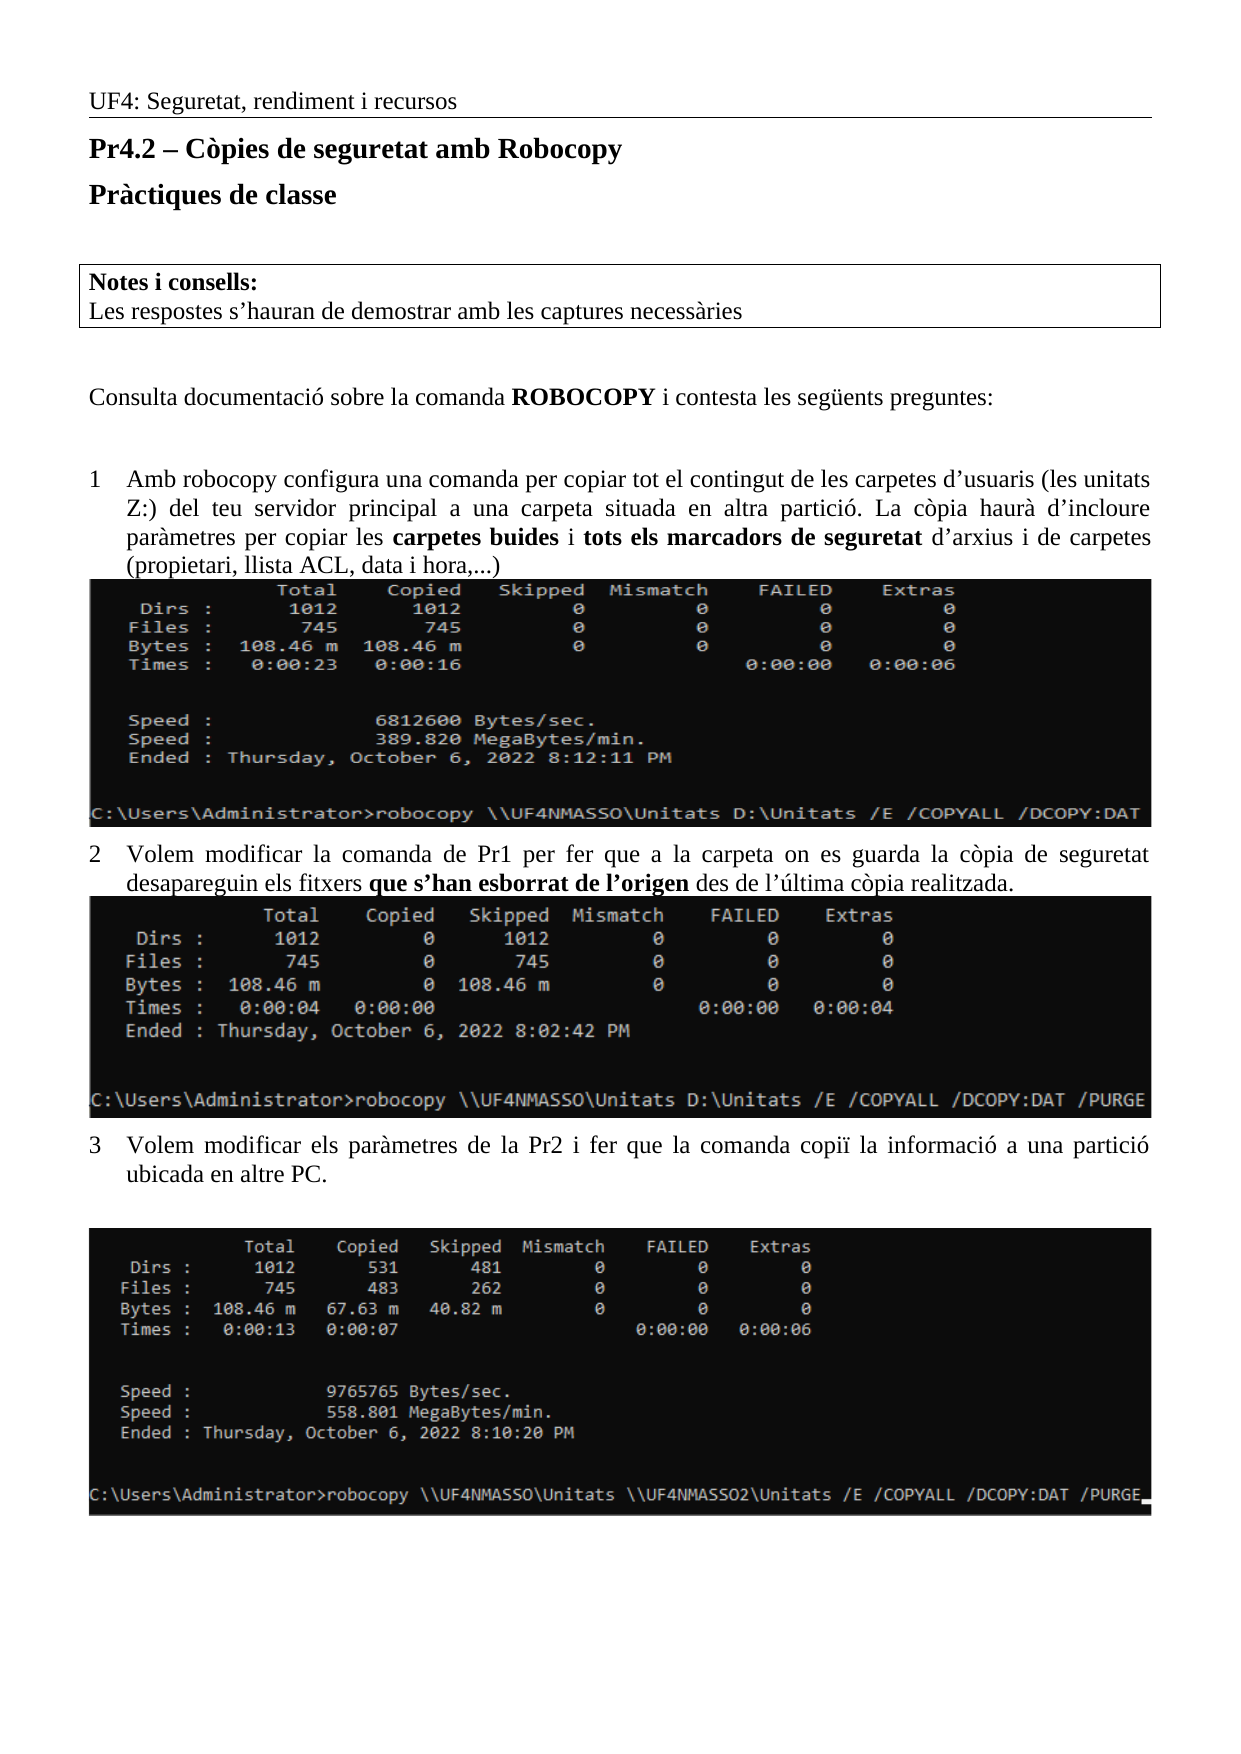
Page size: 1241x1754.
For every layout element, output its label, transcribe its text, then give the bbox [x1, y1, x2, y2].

picture [88, 1228, 1152, 1516]
text Pr4.2 – Còpies de seguretat amb Robocopy [89, 131, 1152, 164]
text Notes i consells: [80, 265, 1160, 293]
text Les respostes s’hauran de demostrar amb les captures necessàries [80, 293, 1160, 327]
picture [88, 579, 1152, 827]
picture [88, 896, 1152, 1118]
list Volem modificar la comanda de Pr1 per fer que a la carpeta on es guarda la còpia de seguretat desapareguin els fitxers que s’han esborrat de l’origen des de l’última còpia realitzada. [89, 827, 1152, 896]
list Volem modificar els paràmetres de la Pr2 i fer que la comanda copiï la informació a una partició ubicada en altre PC. [89, 1118, 1152, 1187]
text Pràctiques de classe [89, 177, 1152, 210]
list Amb robocopy configura una comanda per copiar tot el contingut de les carpetes d’usuaris (les unitats Z:) del teu servidor principal a una carpeta situada en altra partició. La còpia haurà d’incloure paràmetres per copiar les carpetes buides i tots els marcadors de seguretat d’arxius i de carpetes (propietari, llista ACL, data i hora,...) [89, 464, 1152, 579]
text Consulta documentació sobre la comanda ROBOCOPY i contesta les següents preguntes: [89, 382, 1152, 410]
